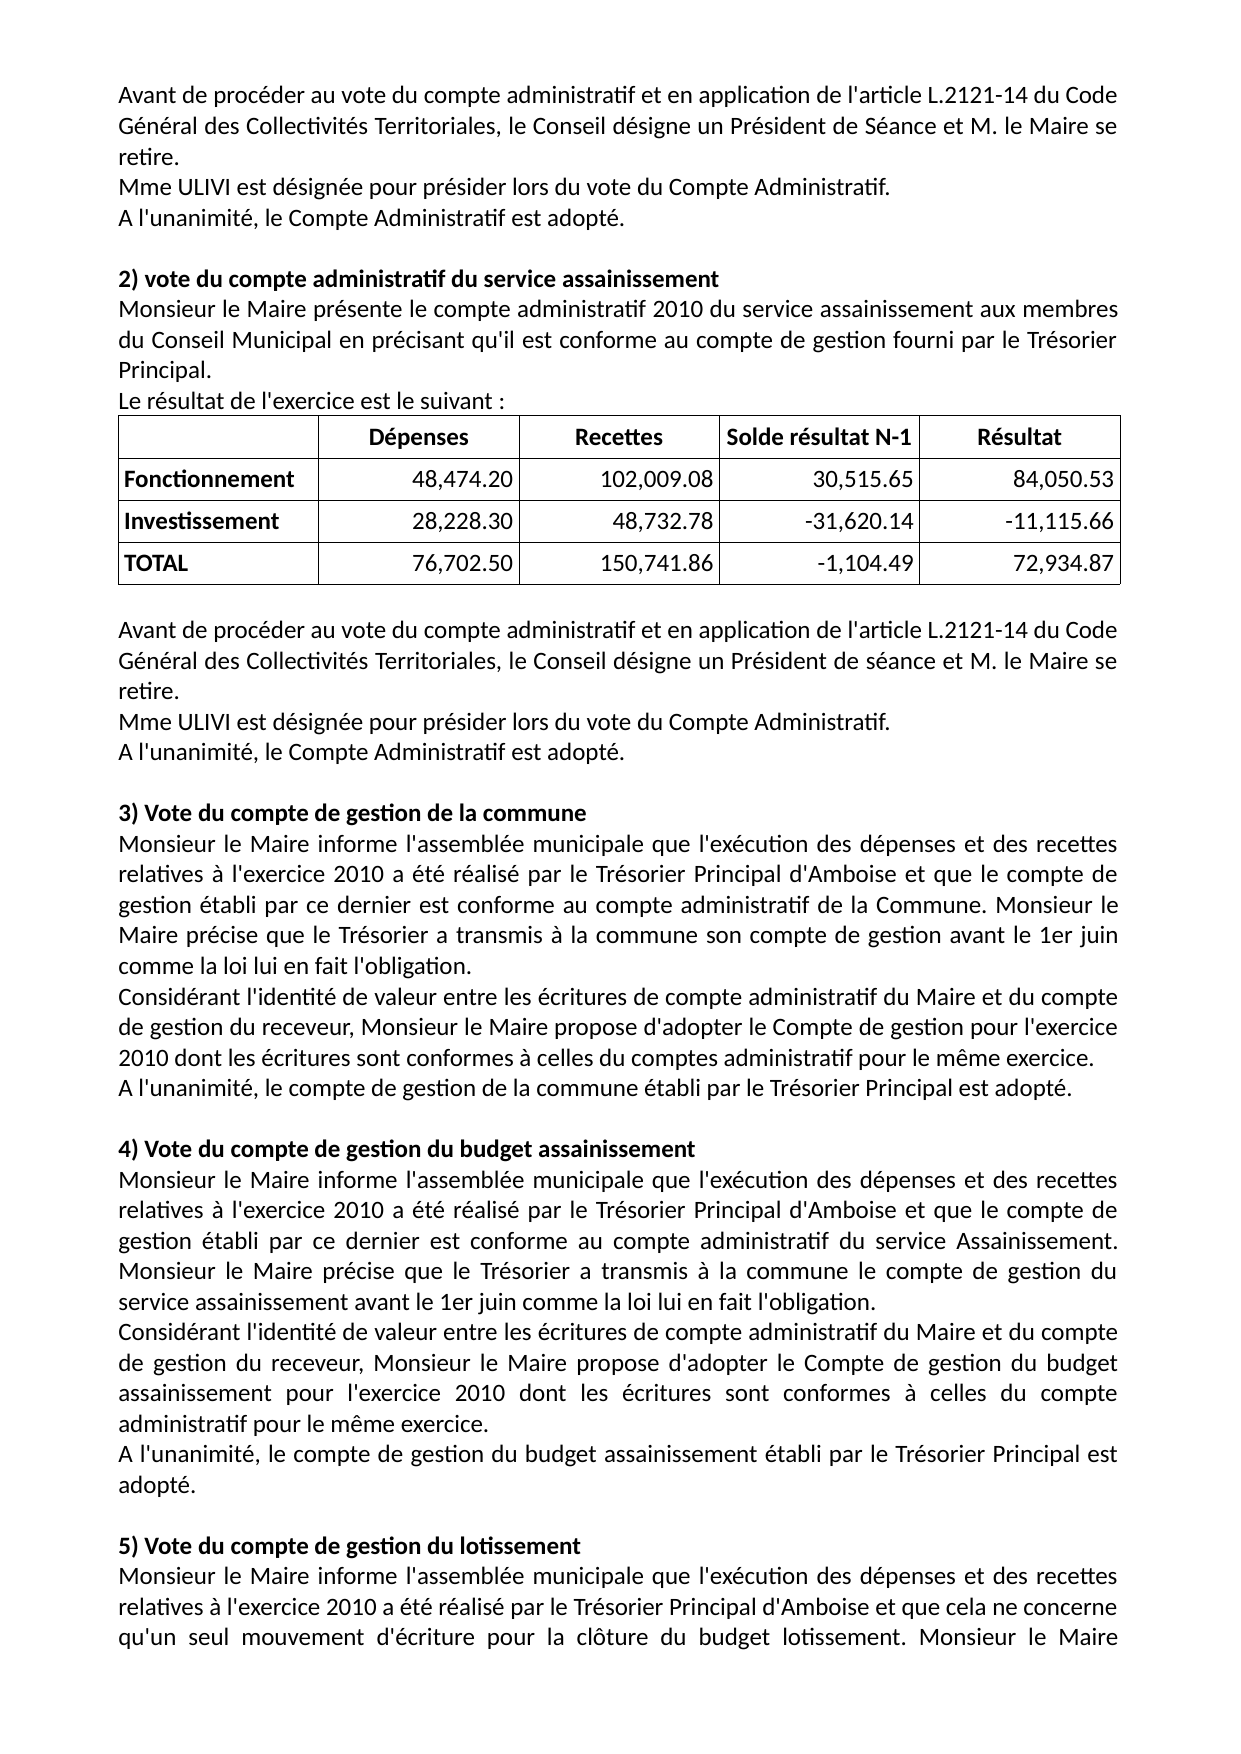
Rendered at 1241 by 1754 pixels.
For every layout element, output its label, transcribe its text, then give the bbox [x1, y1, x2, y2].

table_cell 150 741,86 [520, 543, 719, 584]
text Monsieur le Maire informe l'assemblée municipale que l'exécution des dépenses et des recettes relatives à l'exercice 2010 a été réalisé par le Trésorier Principal d'Amboise et que le compte de gestion établi par ce dernier est conforme au compte administratif de la Commune. Monsieur le Maire précise que le Trésorier a transmis à la commune son compte de gestion avant le 1er juin comme la loi lui en fait l'obligation. [118, 828, 1120, 981]
text Monsieur le Maire informe l'assemblée municipale que l'exécution des dépenses et des recettes relatives à l'exercice 2010 a été réalisé par le Trésorier Principal d'Amboise et que le compte de gestion établi par ce dernier est conforme au compte administratif du service Assainissement. Monsieur le Maire précise que le Trésorier a transmis à la commune le compte de gestion du service assainissement avant le 1er juin comme la loi lui en fait l'obligation. [118, 1164, 1120, 1316]
table_cell Fonctionnement [119, 459, 318, 499]
table_cell 102 009,08 [520, 459, 719, 499]
table_cell 76 702,50 [319, 543, 519, 584]
table_cell 48 732,78 [520, 501, 719, 542]
table_cell 28 228,30 [319, 501, 519, 542]
text A l'unanimité, le Compte Administratif est adopté. [118, 736, 1120, 767]
text A l'unanimité, le compte de gestion de la commune établi par le Trésorier Principal est adopté. [118, 1072, 1120, 1103]
text Avant de procéder au vote du compte administratif et en application de l'article L.2121-14 du Code Général des Collectivités Territoriales, le Conseil désigne un Président de séance et M. le Maire se retire. [118, 614, 1120, 706]
text Considérant l'identité de valeur entre les écritures de compte administratif du Maire et du compte de gestion du receveur, Monsieur le Maire propose d'adopter le Compte de gestion du budget assainissement pour l'exercice 2010 dont les écritures sont conformes à celles du compte administratif pour le même exercice. [118, 1316, 1120, 1438]
text Monsieur le Maire présente le compte administratif 2010 du service assainissement aux membres du Conseil Municipal en précisant qu'il est conforme au compte de gestion fourni par le Trésorier Principal. [118, 293, 1120, 385]
table_cell -1 104,49 [720, 543, 919, 584]
table_cell 30 515,65 [720, 459, 919, 499]
table_cell -31 620,14 [720, 501, 919, 542]
table_cell TOTAL [119, 543, 318, 584]
table_cell 84 050,53 [920, 459, 1120, 499]
table_header Solde résultat N-1 [720, 416, 919, 457]
text A l'unanimité, le compte de gestion du budget assainissement établi par le Trésorier Principal est adopté. [118, 1438, 1120, 1499]
text Avant de procéder au vote du compte administratif et en application de l'article L.2121-14 du Code Général des Collectivités Territoriales, le Conseil désigne un Président de Séance et M. le Maire se retire. [118, 80, 1120, 171]
text 3) Vote du compte de gestion de la commune [118, 797, 1120, 828]
text 5) Vote du compte de gestion du lotissement [118, 1530, 1120, 1561]
table_header Recettes [520, 416, 719, 457]
text Considérant l'identité de valeur entre les écritures de compte administratif du Maire et du compte de gestion du receveur, Monsieur le Maire propose d'adopter le Compte de gestion pour l'exercice 2010 dont les écritures sont conformes à celles du comptes administratif pour le même exercice. [118, 981, 1120, 1072]
text 4) Vote du compte de gestion du budget assainissement [118, 1133, 1120, 1164]
text Mme ULIVI est désignée pour présider lors du vote du Compte Administratif. [118, 706, 1120, 736]
text A l'unanimité, le Compte Administratif est adopté. [118, 202, 1120, 232]
text Le résultat de l'exercice est le suivant : [118, 385, 1120, 415]
text Monsieur le Maire informe l'assemblée municipale que l'exécution des dépenses et des recettes relatives à l'exercice 2010 a été réalisé par le Trésorier Principal d'Amboise et que cela ne concerne qu'un seul mouvement d'écriture pour la clôture du budget lotissement. Monsieur le Maire [118, 1561, 1120, 1652]
table_header Résultat [920, 416, 1120, 457]
table_cell 48 474,20 [319, 459, 519, 499]
table_cell 72 934,87 [920, 543, 1120, 584]
text 2) vote du compte administratif du service assainissement [118, 263, 1120, 293]
table_header [119, 416, 318, 457]
text Mme ULIVI est désignée pour présider lors du vote du Compte Administratif. [118, 171, 1120, 202]
table_header Dépenses [319, 416, 519, 457]
table_cell Investissement [119, 501, 318, 542]
table_cell -11 115,66 [920, 501, 1120, 542]
